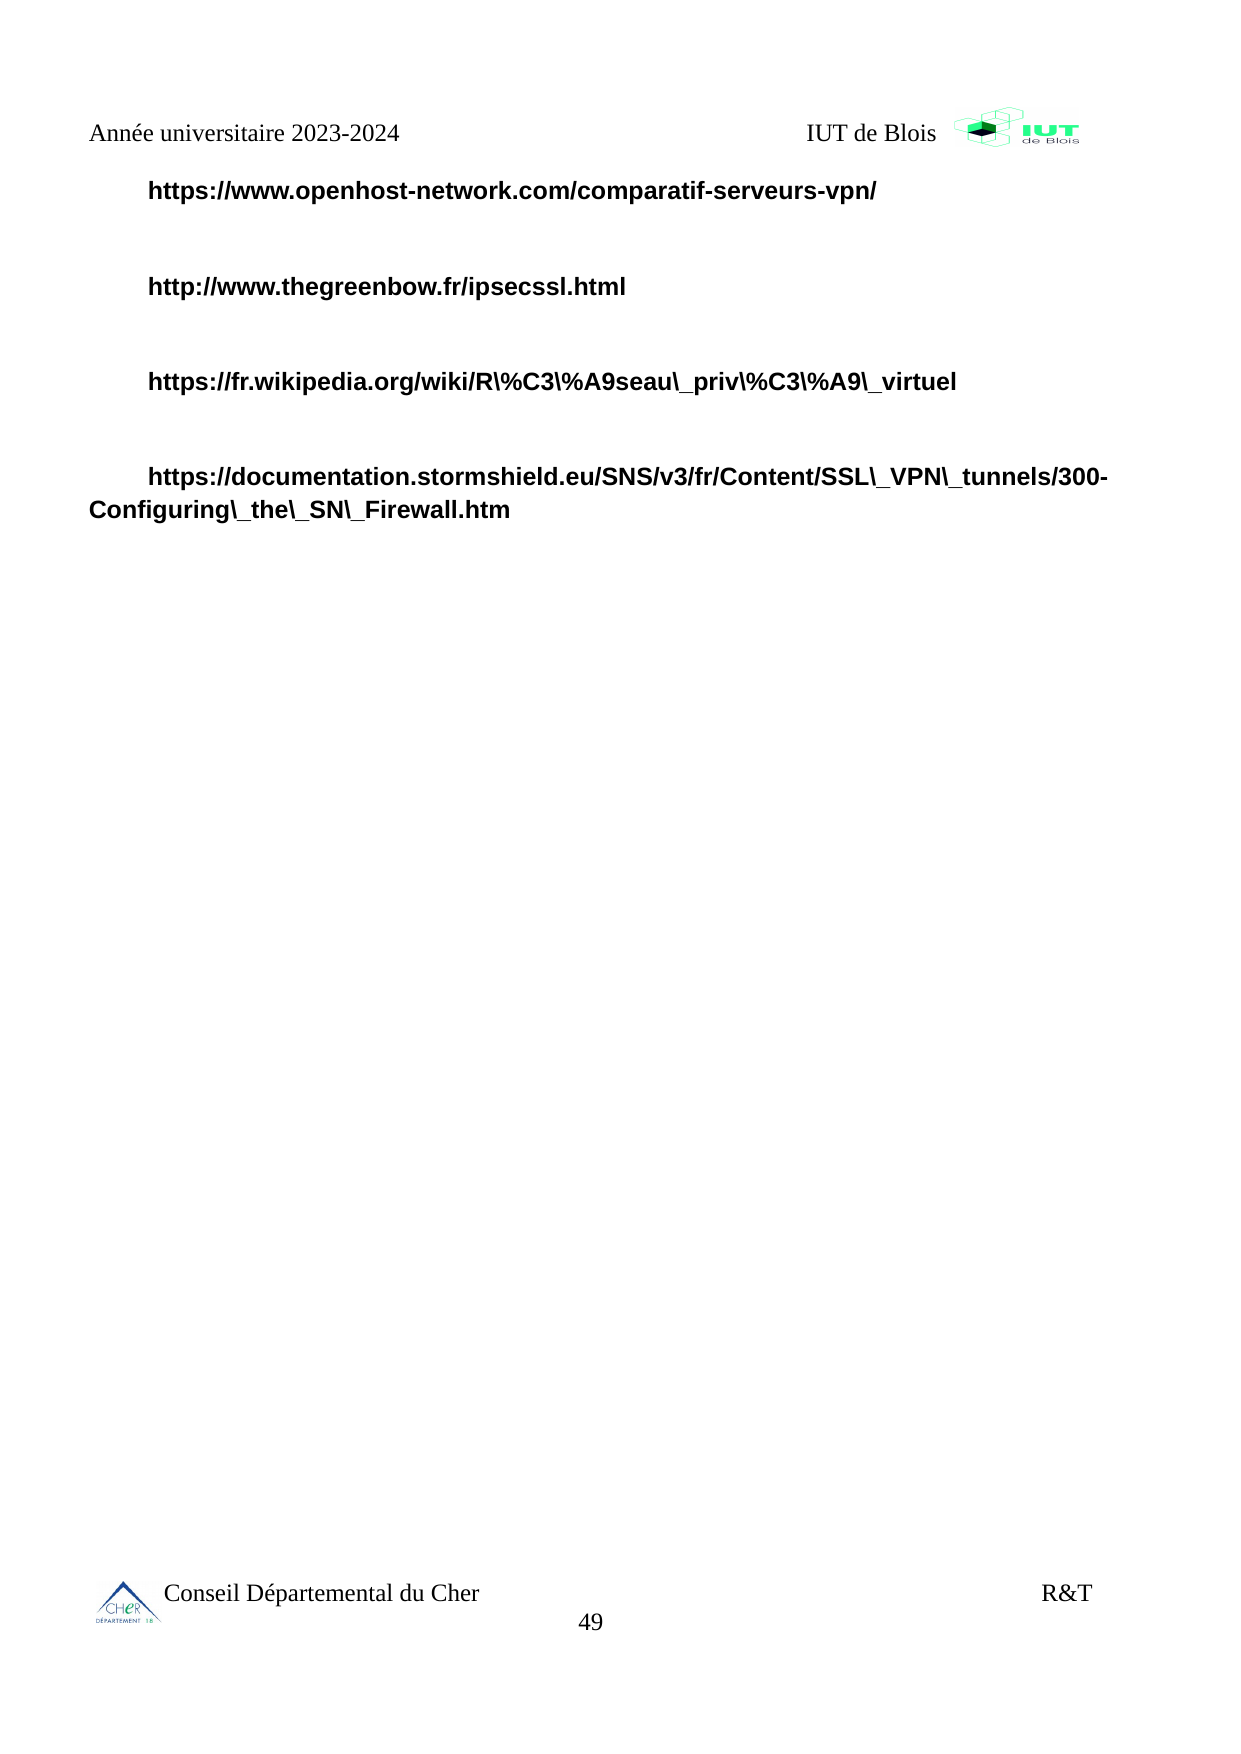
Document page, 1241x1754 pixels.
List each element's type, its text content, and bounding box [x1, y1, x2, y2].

picture [954, 107, 1079, 147]
text https://fr.wikipedia.org/wiki/R\%C3\%A9seau\_priv\%C3\%A9\_virtuel [88, 367, 1175, 396]
picture [96, 1581, 162, 1623]
text http://www.thegreenbow.fr/ipsecssl.html [88, 272, 1175, 300]
text https://documentation.stormshield.eu/SNS/v3/fr/Content/SSL\_VPN\_tunnels/300-Configuring\_the\_SN\_Firewall.htm [88, 462, 1175, 524]
text https://www.openhost-network.com/comparatif-serveurs-vpn/ [88, 176, 1175, 205]
